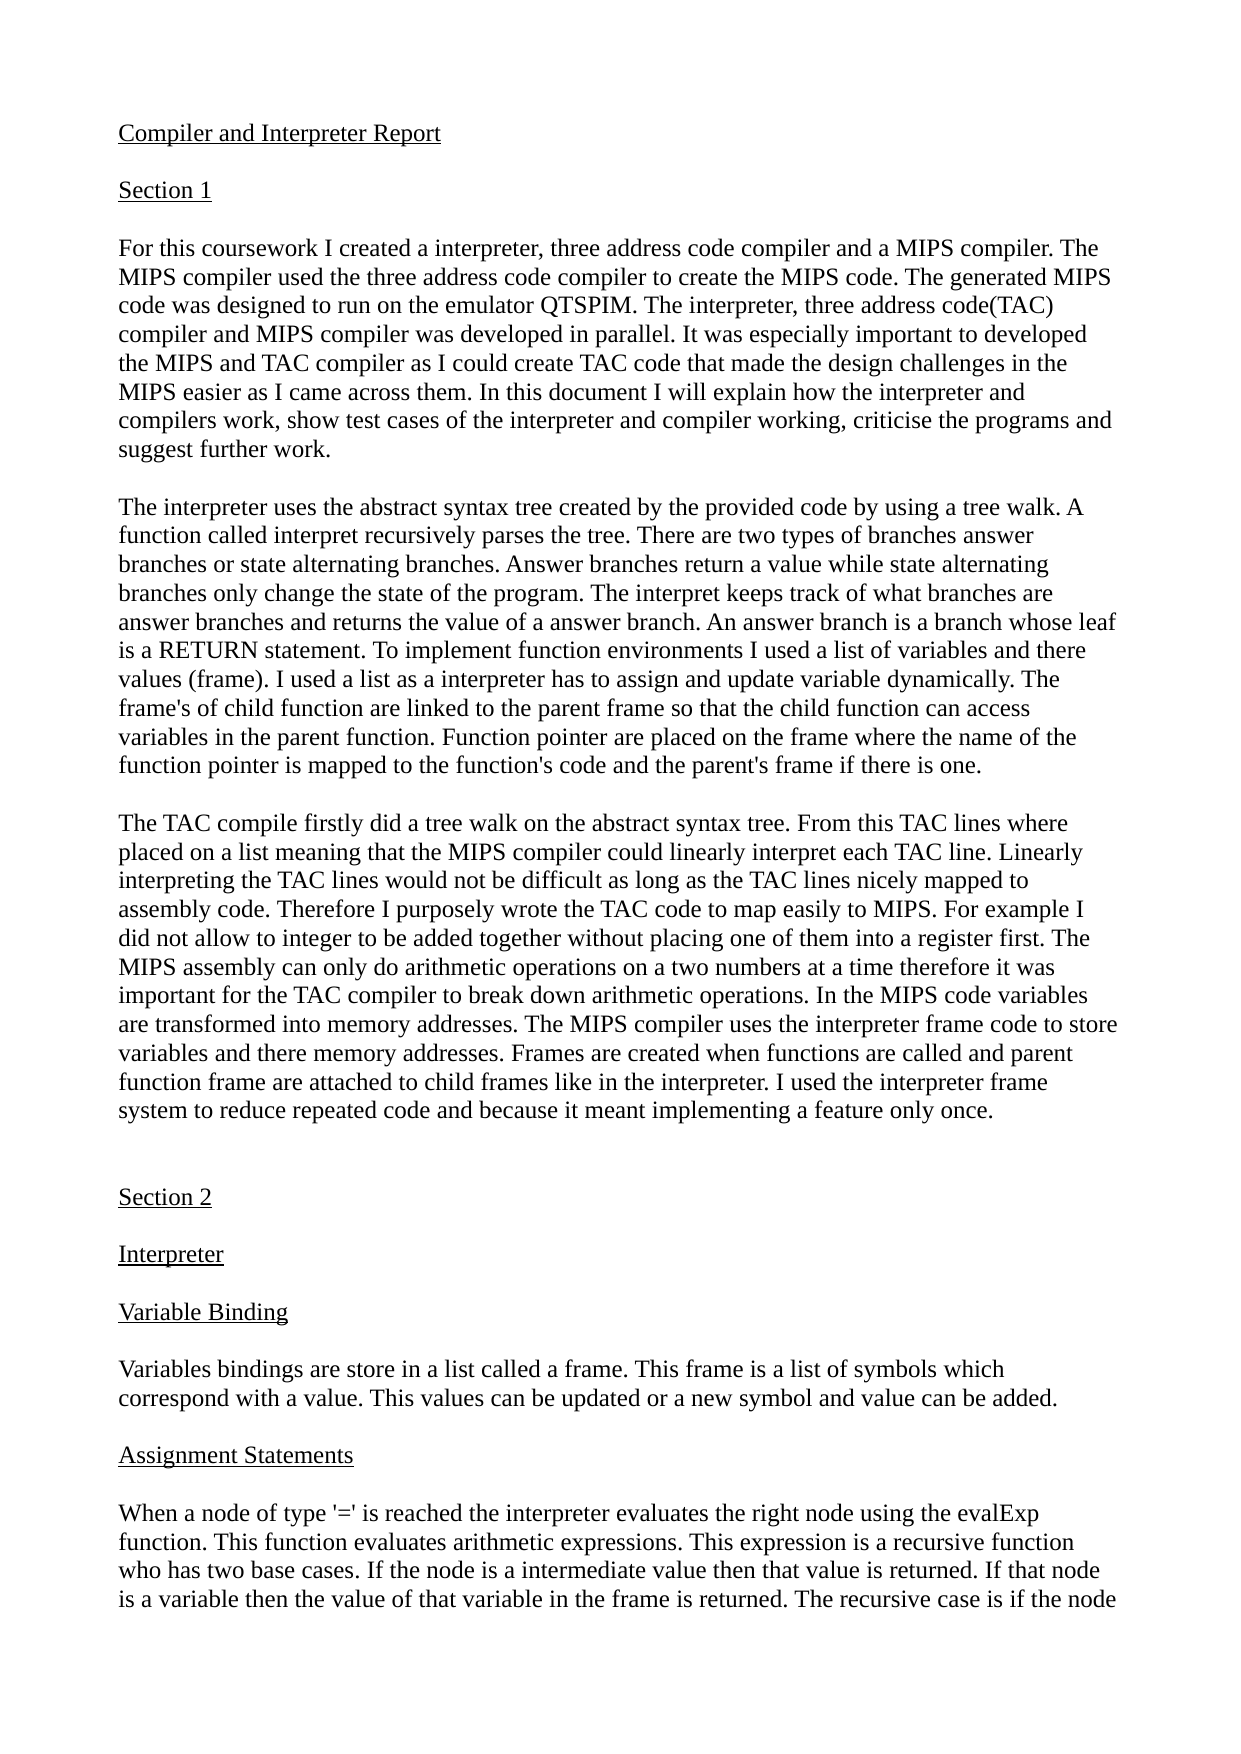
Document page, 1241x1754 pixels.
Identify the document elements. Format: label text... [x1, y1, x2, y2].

text Variables bindings are store in a list called a frame. This frame is a list of symbols which correspond with a value. This values can be updated or a new symbol and value can be added. [118, 1354, 1122, 1412]
text Section 2 [118, 1182, 1122, 1211]
text When a node of type '=' is reached the interpreter evaluates the right node using the evalExp function. This function evaluates arithmetic expressions. This expression is a recursive function who has two base cases. If the node is a intermediate value then that value is returned. If that node is a variable then the value of that variable in the frame is returned. The recursive case is if the node [118, 1498, 1122, 1613]
text The TAC compile firstly did a tree walk on the abstract syntax tree. From this TAC lines where placed on a list meaning that the MIPS compiler could linearly interpret each TAC line. Linearly interpreting the TAC lines would not be difficult as long as the TAC lines nicely mapped to assembly code. Therefore I purposely wrote the TAC code to map easily to MIPS. For example I did not allow to integer to be added together without placing one of them into a register first. The MIPS assembly can only do arithmetic operations on a two numbers at a time therefore it was important for the TAC compiler to break down arithmetic operations. In the MIPS code variables are transformed into memory addresses. The MIPS compiler uses the interpreter frame code to store variables and there memory addresses. Frames are created when functions are called and parent function frame are attached to child frames like in the interpreter. I used the interpreter frame system to reduce repeated code and because it meant implementing a feature only once. [118, 808, 1122, 1124]
text Compiler and Interpreter Report [118, 118, 1122, 147]
text Variable Binding [118, 1297, 1122, 1326]
text Assignment Statements [118, 1441, 1122, 1469]
text The interpreter uses the abstract syntax tree created by the provided code by using a tree walk. A function called interpret recursively parses the tree. There are two types of branches answer branches or state alternating branches. Answer branches return a value while state alternating branches only change the state of the program. The interpret keeps track of what branches are answer branches and returns the value of a answer branch. An answer branch is a branch whose leaf is a RETURN statement. To implement function environments I used a list of variables and there values (frame). I used a list as a interpreter has to assign and update variable dynamically. The frame's of child function are linked to the parent frame so that the child function can access variables in the parent function. Function pointer are placed on the frame where the name of the function pointer is mapped to the function's code and the parent's frame if there is one. [118, 492, 1122, 779]
text Interpreter [118, 1239, 1122, 1268]
text Section 1 [118, 176, 1122, 204]
text For this coursework I created a interpreter, three address code compiler and a MIPS compiler. The MIPS compiler used the three address code compiler to create the MIPS code. The generated MIPS code was designed to run on the emulator QTSPIM. The interpreter, three address code(TAC) compiler and MIPS compiler was developed in parallel. It was especially important to developed the MIPS and TAC compiler as I could create TAC code that made the design challenges in the MIPS easier as I came across them. In this document I will explain how the interpreter and compilers work, show test cases of the interpreter and compiler working, criticise the programs and suggest further work. [118, 233, 1122, 463]
